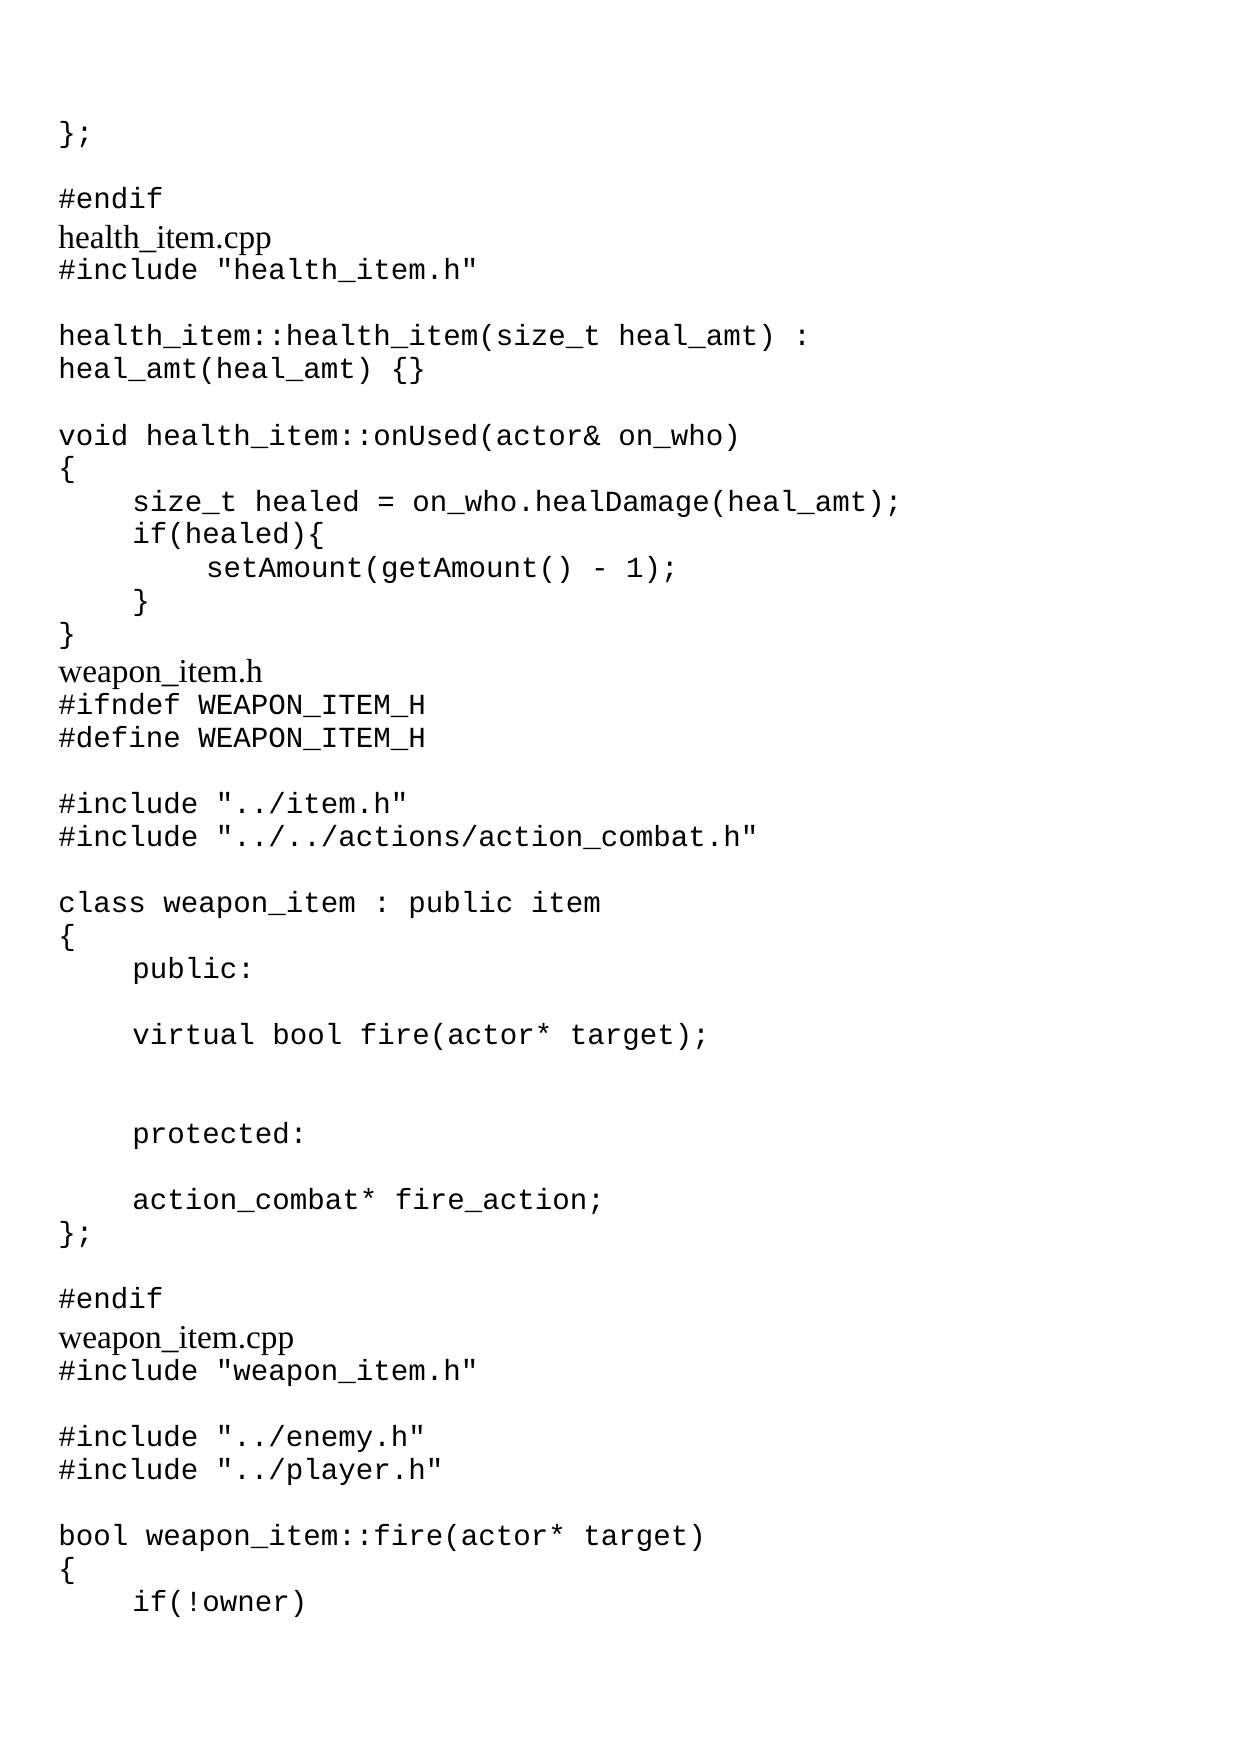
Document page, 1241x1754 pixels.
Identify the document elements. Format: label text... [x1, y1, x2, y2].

text class weapon_item : public item [58, 888, 1122, 921]
text setAmount(getAmount() - 1); [58, 553, 1122, 586]
text if(!owner) [58, 1587, 1122, 1620]
text { [58, 1554, 1122, 1587]
text }; [58, 118, 1122, 151]
text #endif [58, 1284, 1122, 1317]
text protected: [58, 1119, 1122, 1152]
text #ifndef WEAPON_ITEM_H [58, 690, 1122, 723]
text { [58, 454, 1122, 487]
text weapon_item.h [58, 652, 1122, 690]
text }; [58, 1218, 1122, 1251]
text #include "../player.h" [58, 1455, 1122, 1488]
text virtual bool fire(actor* target); [58, 1020, 1122, 1053]
text #include "../enemy.h" [58, 1422, 1122, 1455]
text bool weapon_item::fire(actor* target) [58, 1521, 1122, 1554]
text health_item::health_item(size_t heal_amt) : heal_amt(heal_amt) {} [58, 322, 1122, 388]
text #include "../item.h" [58, 789, 1122, 822]
text #include "health_item.h" [58, 256, 1122, 288]
text health_item.cpp [58, 217, 1122, 256]
text } [58, 619, 1122, 652]
text #include "../../actions/action_combat.h" [58, 822, 1122, 855]
text public: [58, 954, 1122, 987]
text #endif [58, 184, 1122, 217]
text if(healed){ [58, 520, 1122, 553]
text #define WEAPON_ITEM_H [58, 723, 1122, 756]
text { [58, 921, 1122, 954]
text #include "weapon_item.h" [58, 1356, 1122, 1389]
text } [58, 586, 1122, 619]
text size_t healed = on_who.healDamage(heal_amt); [58, 487, 1122, 520]
text weapon_item.cpp [58, 1317, 1122, 1356]
text void health_item::onUsed(actor& on_who) [58, 421, 1122, 454]
text action_combat* fire_action; [58, 1185, 1122, 1218]
